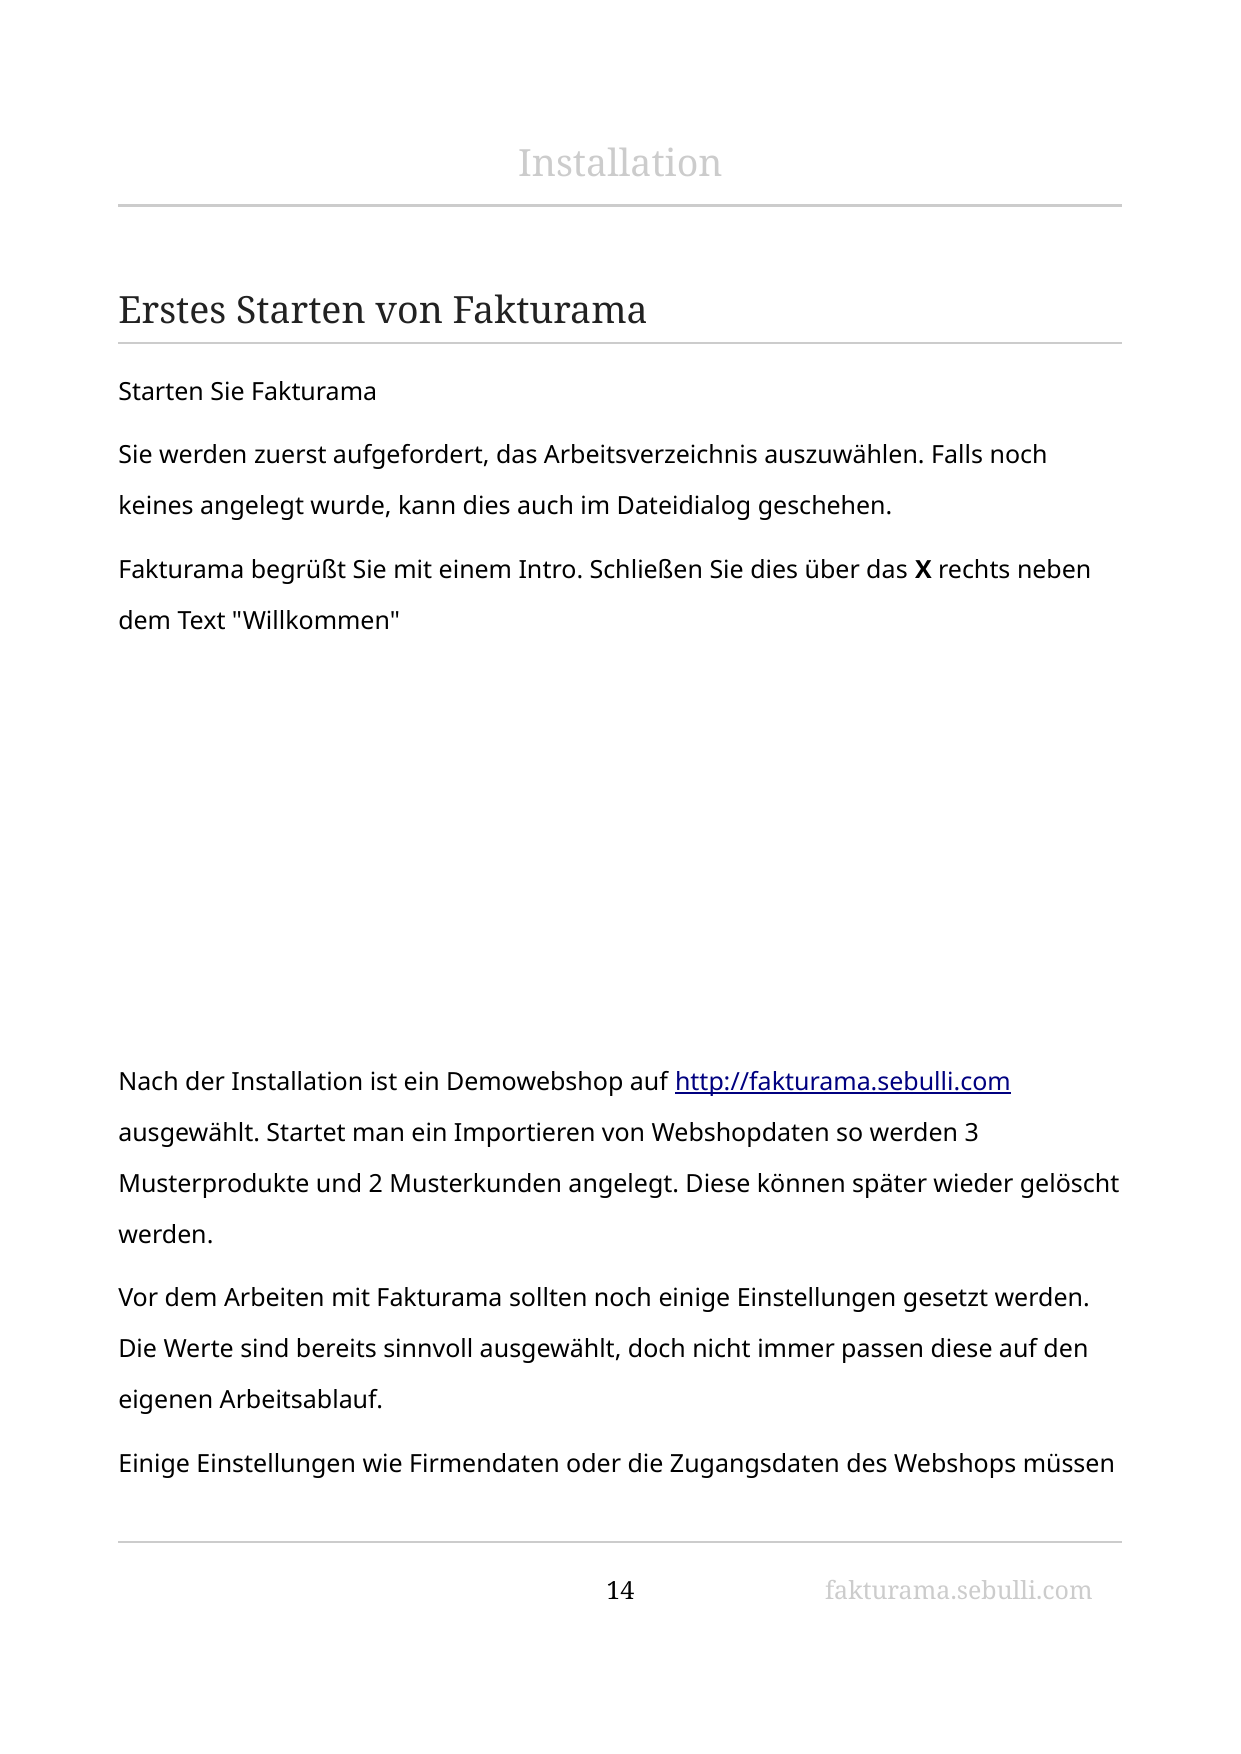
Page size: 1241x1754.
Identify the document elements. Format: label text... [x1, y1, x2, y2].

subtitle Erstes Starten von Fakturama [118, 283, 1122, 342]
text Nach der Installation ist ein Demowebshop auf http://fakturama.sebulli.com ausgewählt. Startet man ein Importieren von Webshopdaten so werden 3 Musterprodukte und 2 Musterkunden angelegt. Diese können später wieder gelöscht werden. [118, 1063, 1122, 1251]
text Starten Sie Fakturama [118, 373, 1122, 407]
text Einige Einstellungen wie Firmendaten oder die Zugangsdaten des Webshops müssen [118, 1446, 1122, 1480]
text Vor dem Arbeiten mit Fakturama sollten noch einige Einstellungen gesetzt werden. Die Werte sind bereits sinnvoll ausgewählt, doch nicht immer passen diese auf den eigenen Arbeitsablauf. [118, 1280, 1122, 1416]
text Fakturama begrüßt Sie mit einem Intro. Schließen Sie dies über das X rechts neben dem Text "Willkommen" [118, 552, 1122, 637]
text Sie werden zuerst aufgefordert, das Arbeitsverzeichnis auszuwählen. Falls noch keines angelegt wurde, kann dies auch im Dateidialog geschehen. [118, 437, 1122, 522]
